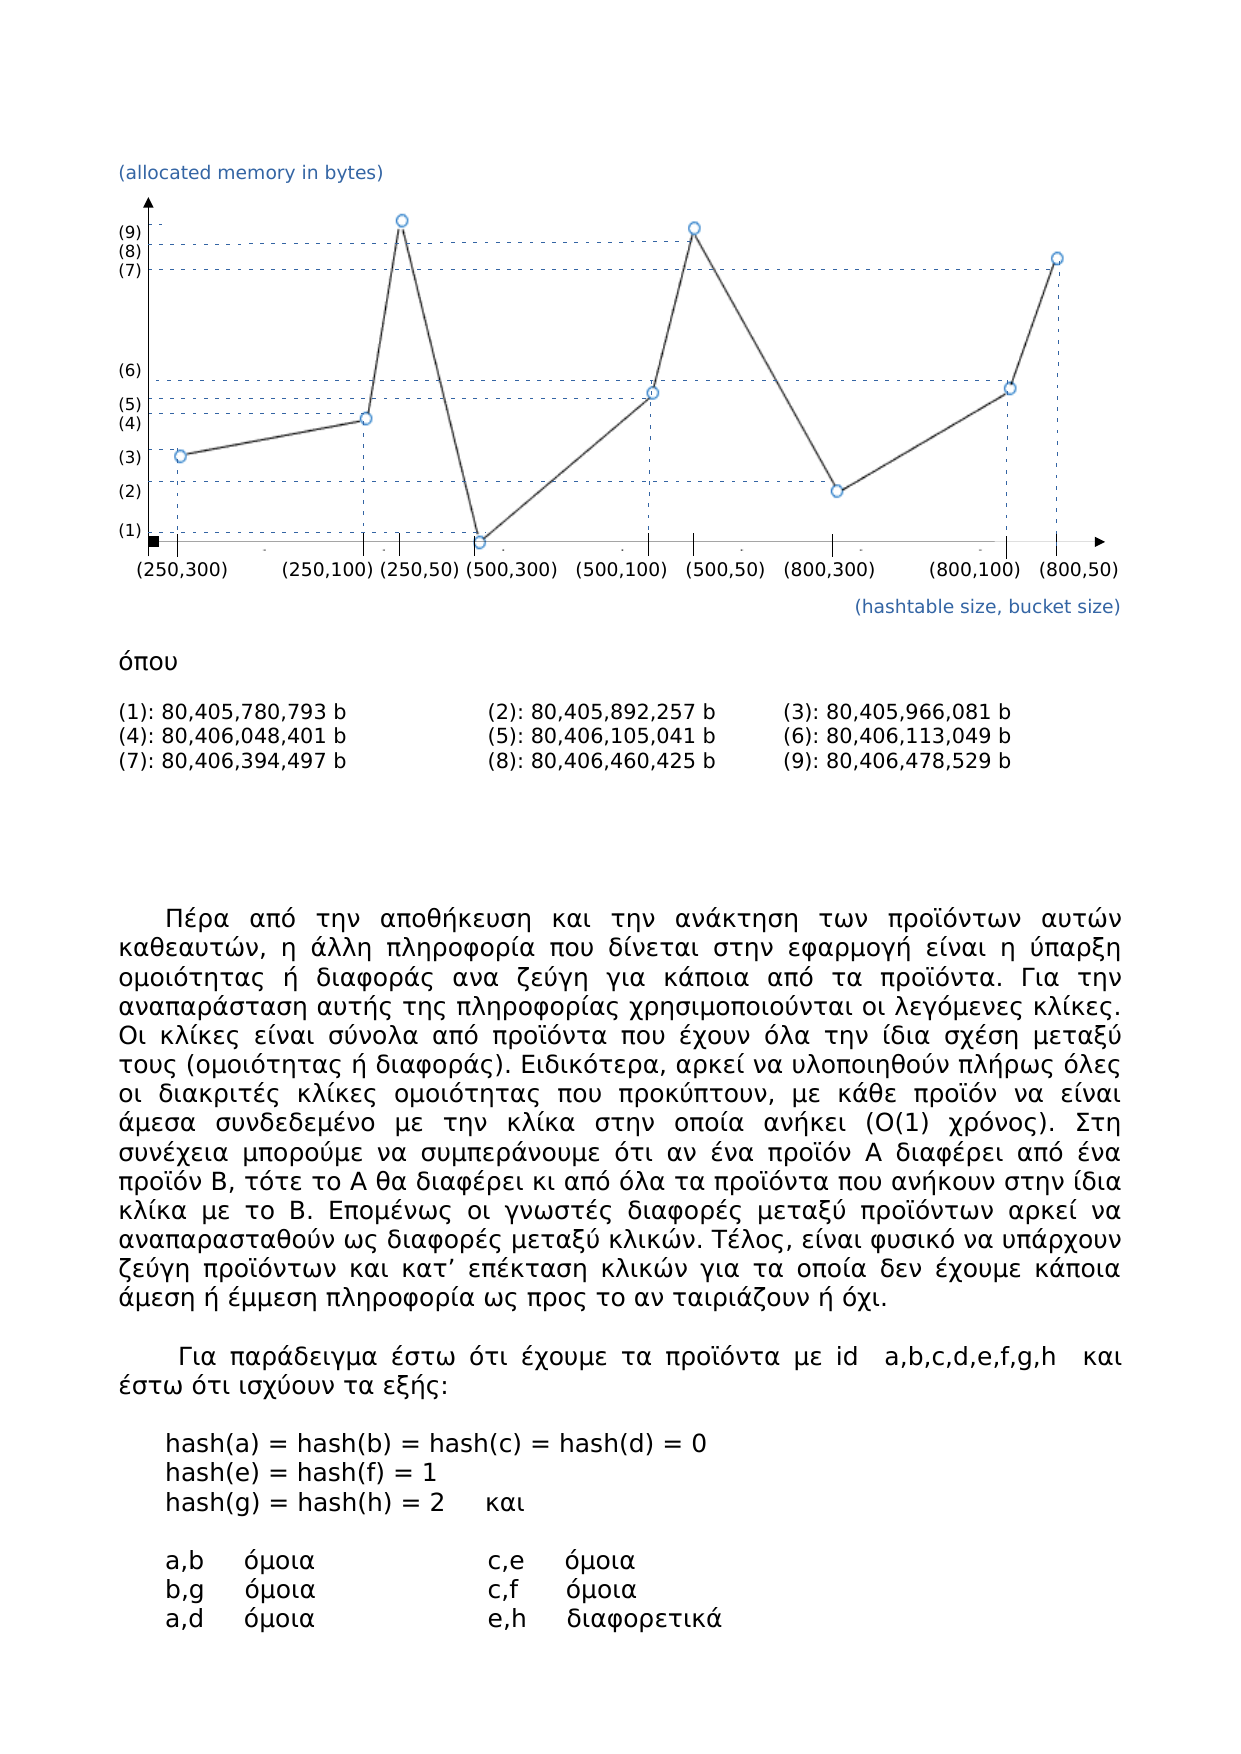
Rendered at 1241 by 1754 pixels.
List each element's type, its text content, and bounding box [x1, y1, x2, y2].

text [149, 482, 162, 501]
text [1079, 414, 1123, 433]
text (2) [118, 482, 148, 501]
text [1079, 222, 1123, 242]
text [1079, 482, 1123, 501]
picture [649, 542, 693, 551]
text hash(a) = hash(b) = hash(c) = hash(d) = 0 [118, 1429, 1123, 1458]
text [149, 394, 162, 414]
text [1079, 521, 1123, 540]
text [1079, 261, 1123, 281]
picture [162, 542, 177, 551]
text (allocated memory in bytes) [118, 162, 1123, 184]
picture [162, 191, 1079, 541]
text hash(e) = hash(f) = 1 [118, 1458, 1123, 1488]
text (4) [118, 414, 148, 433]
picture [694, 542, 832, 551]
text (7) [118, 261, 148, 281]
text [1079, 448, 1123, 467]
picture [400, 542, 474, 551]
text a,b όμοια c,e όμοια [118, 1546, 1123, 1575]
text [149, 448, 162, 467]
text [149, 222, 162, 242]
text [149, 261, 162, 281]
text (hashtable size, bucket size) [118, 596, 1123, 618]
text (5) [118, 394, 148, 414]
text Πέρα από την αποθήκευση και την ανάκτηση των προϊόντων αυτών καθεαυτών, η άλλη πληροφορία που δίνεται στην εφαρμογή είναι η ύπαρξη ομοιότητας ή διαφοράς ανα ζεύγη για κάποια από τα προϊόντα. Για την αναπαράσταση αυτής της πληροφορίας χρησιμοποιούνται οι λεγόμενες κλίκες. Οι κλίκες είναι σύνολα από προϊόντα που έχουν όλα την ίδια σχέση μεταξύ τους (ομοιότητας ή διαφοράς). Ειδικότερα, αρκεί να υλοποιηθούν πλήρως όλες οι διακριτές κλίκες ομοιότητας που προκύπτουν, με κάθε προϊόν να είναι άμεσα συνδεδεμένο με την κλίκα στην οποία ανήκει (Ο(1) χρόνος). Στη συνέχεια μπορούμε να συμπεράνουμε ότι αν ένα προϊόν Α διαφέρει από ένα προϊόν Β, τότε το Α θα διαφέρει κι από όλα τα προϊόντα που ανήκουν στην ίδια κλίκα με το Β. Επομένως οι γνωστές διαφορές μεταξύ προϊόντων αρκεί να αναπαρασταθούν ως διαφορές μεταξύ κλικών. Τέλος, είναι φυσικό να υπάρχουν ζεύγη προϊόντων και κατ’ επέκταση κλικών για τα οποία δεν έχουμε κάποια άμεση ή έμμεση πληροφορία ως προς το αν ταιριάζουν ή όχι. [118, 904, 1123, 1313]
text [1079, 242, 1123, 261]
text b,g όμοια c,f όμοια [118, 1575, 1123, 1604]
picture [364, 542, 399, 551]
picture [1007, 542, 1056, 551]
text [149, 361, 162, 380]
text όπου [118, 647, 1123, 676]
text a,d όμοια e,h διαφορετικά [118, 1604, 1123, 1633]
text [1079, 394, 1123, 414]
picture [475, 542, 648, 551]
text (7): 80,406,394,497 b (8): 80,406,460,425 b (9): 80,406,478,529 b [118, 749, 1123, 773]
text (3) [118, 448, 148, 467]
text (1) [118, 521, 148, 540]
text (4): 80,406,048,401 b (5): 80,406,105,041 b (6): 80,406,113,049 b [118, 724, 1123, 749]
text [1079, 361, 1123, 380]
text (250,300) (250,100) (250,50) (500,300) (500,100) (500,50) (800,300) (800,100) (800,50) [118, 559, 1123, 581]
text Για παράδειγμα έστω ότι έχουμε τα προϊόντα με id a,b,c,d,e,f,g,h και έστω ότι ισχύουν τα εξής: [118, 1342, 1123, 1400]
text (9) [118, 222, 148, 242]
picture [833, 542, 1006, 551]
picture [1057, 542, 1079, 551]
text (8) [118, 242, 148, 261]
text (6) [118, 361, 148, 380]
text [149, 414, 162, 433]
text hash(g) = hash(h) = 2 και [118, 1488, 1123, 1517]
text [149, 521, 162, 540]
text (1): 80,405,780,793 b (2): 80,405,892,257 b (3): 80,405,966,081 b [118, 700, 1123, 724]
picture [178, 542, 363, 551]
text [149, 242, 162, 261]
